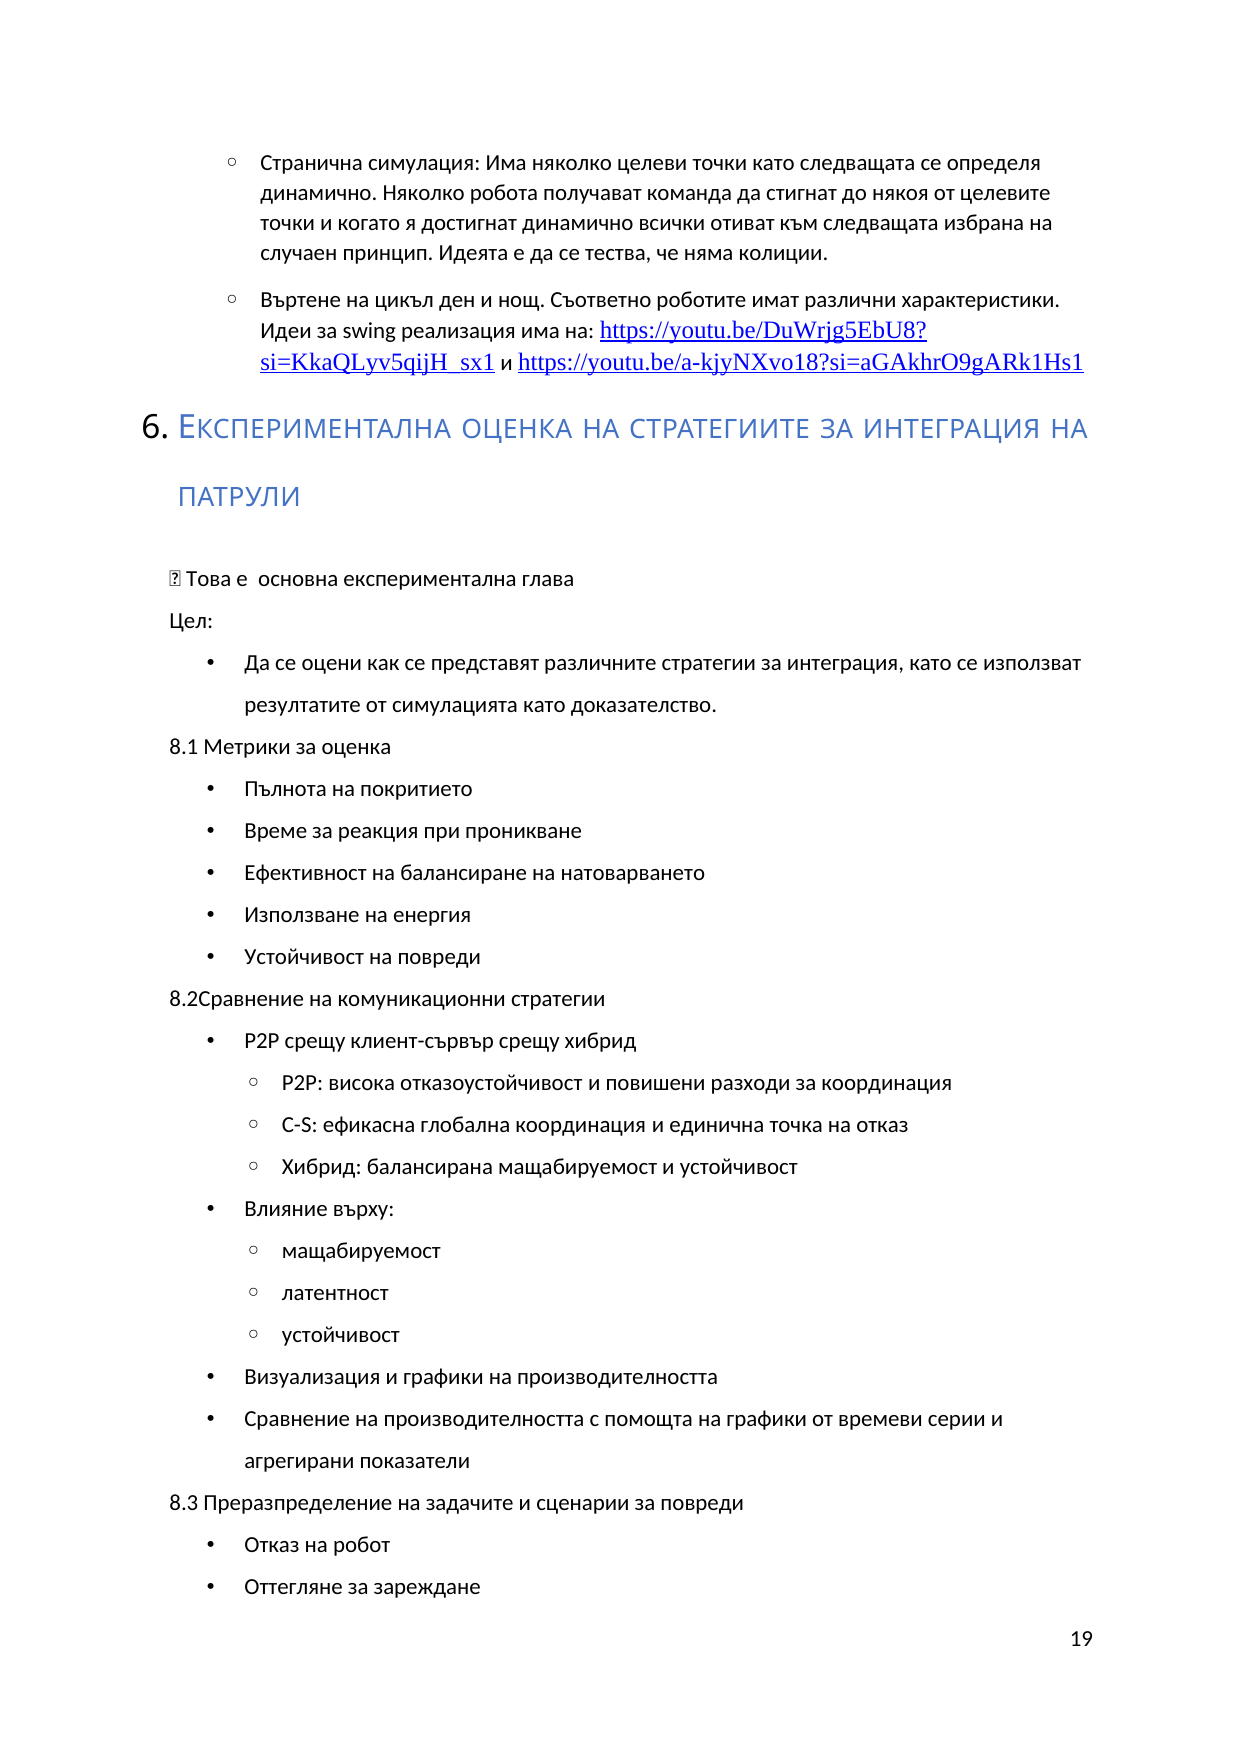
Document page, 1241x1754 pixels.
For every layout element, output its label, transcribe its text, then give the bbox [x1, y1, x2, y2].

list Време за реакция при проникване [207, 816, 1093, 844]
list Отказ на робот [207, 1530, 1093, 1558]
list Ефективност на балансиране на натоварването [207, 858, 1093, 886]
text 8.2Сравнение на комуникационни стратегии [169, 984, 1093, 1012]
list Сравнение на производителността с помощта на графики от времеви серии и агрегирани показатели [207, 1404, 1093, 1474]
text Цел: [169, 606, 1093, 634]
list устойчивост [244, 1320, 1093, 1348]
list Странична симулация: Има няколко целеви точки като следващата се определя динамично. Няколко робота получават команда да стигнат до някоя от целевите точки и когато я достигнат динамично всички отиват към следващата избрана на случаен принцип. Идеята е да се тества, че няма колиции. [223, 148, 1093, 266]
list Използване на енергия [207, 900, 1093, 928]
list Влияние върху: [207, 1194, 1093, 1222]
list P2P срещу клиент-сървър срещу хибрид [207, 1026, 1093, 1054]
list Оттегляне за зареждане [207, 1572, 1093, 1600]
list латентност [244, 1278, 1093, 1306]
list мащабируемост [244, 1236, 1093, 1264]
list Устойчивост на повреди [207, 942, 1093, 970]
list Пълнота на покритието [207, 774, 1093, 802]
title Експериментална оценка на стратегиите за интеграция на патрули [169, 403, 1093, 517]
text 🔥 Това е основна експериментална глава [169, 564, 1093, 592]
list Визуализация и графики на производителността [207, 1362, 1093, 1390]
list Въртене на цикъл ден и нощ. Съответно роботите имат различни характеристики. Идеи за swing реализация има на: https://youtu.be/DuWrjg5EbU8?si=KkaQLyv5qijH_sx1 и https://youtu.be/a-kjyNXvo18?si=aGAkhrO9gARk1Hs1 [223, 285, 1093, 376]
list Да се ​​оцени как се представят различните стратегии за интеграция, като се използват резултатите от симулацията като доказателство. [207, 648, 1093, 718]
list Хибрид: балансирана мащабируемост и устойчивост [244, 1152, 1093, 1180]
list P2P: висока отказоустойчивост и повишени разходи за координация [244, 1068, 1093, 1096]
text 8.1 Метрики за оценка [169, 732, 1093, 760]
text 8.3 Преразпределение на задачите и сценарии за повреди [169, 1488, 1093, 1516]
list C-S: ефикасна глобална координация и единична точка на отказ [244, 1110, 1093, 1138]
